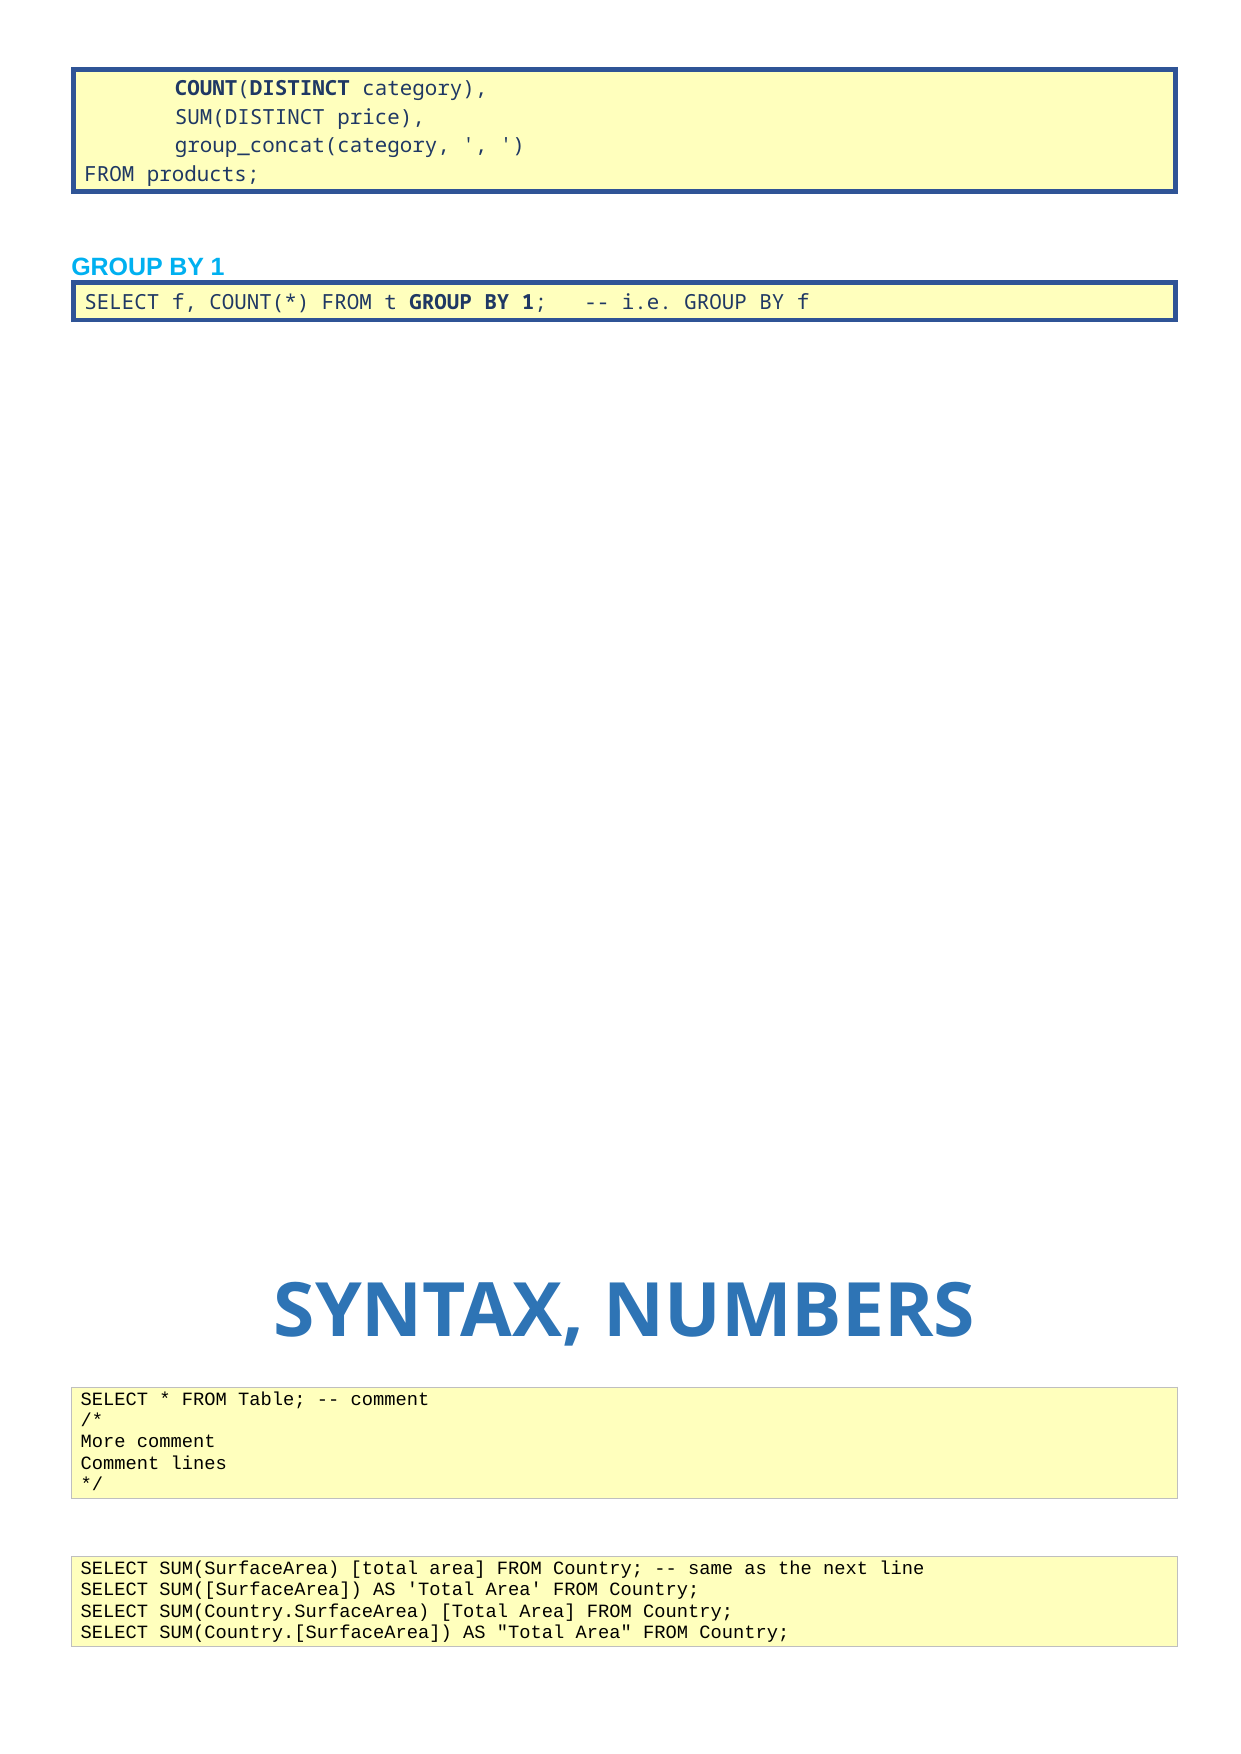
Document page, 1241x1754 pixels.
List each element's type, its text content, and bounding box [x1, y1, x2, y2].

text SELECT SUM(Country.SurfaceArea) [Total Area] FROM Country; [72, 1598, 1177, 1619]
text SELECT SUM(SurfaceArea) [total area] FROM Country; -- same as the next line [72, 1557, 1177, 1577]
text SUM(DISTINCT price), [76, 95, 1173, 124]
text SELECT * FROM Table; -- comment [72, 1388, 1177, 1408]
title GROUP BY 1 [71, 252, 1178, 280]
text SELECT SUM([SurfaceArea]) AS 'Total Area' FROM Country; [72, 1577, 1177, 1598]
subtitle SYNTAX, NUMBERS [71, 1256, 1178, 1358]
text More comment [72, 1429, 1177, 1450]
text FROM products; [76, 152, 1173, 189]
text group_concat(category, ', ') [76, 124, 1173, 152]
text /* [72, 1408, 1177, 1429]
text SELECT f, COUNT(*) FROM t GROUP BY 1; -- i.e. GROUP BY f [76, 285, 1173, 318]
text Comment lines [72, 1450, 1177, 1472]
text SELECT SUM(Country.[SurfaceArea]) AS "Total Area" FROM Country; [72, 1619, 1177, 1646]
text COUNT(DISTINCT category), [76, 72, 1173, 95]
text */ [72, 1472, 1177, 1498]
